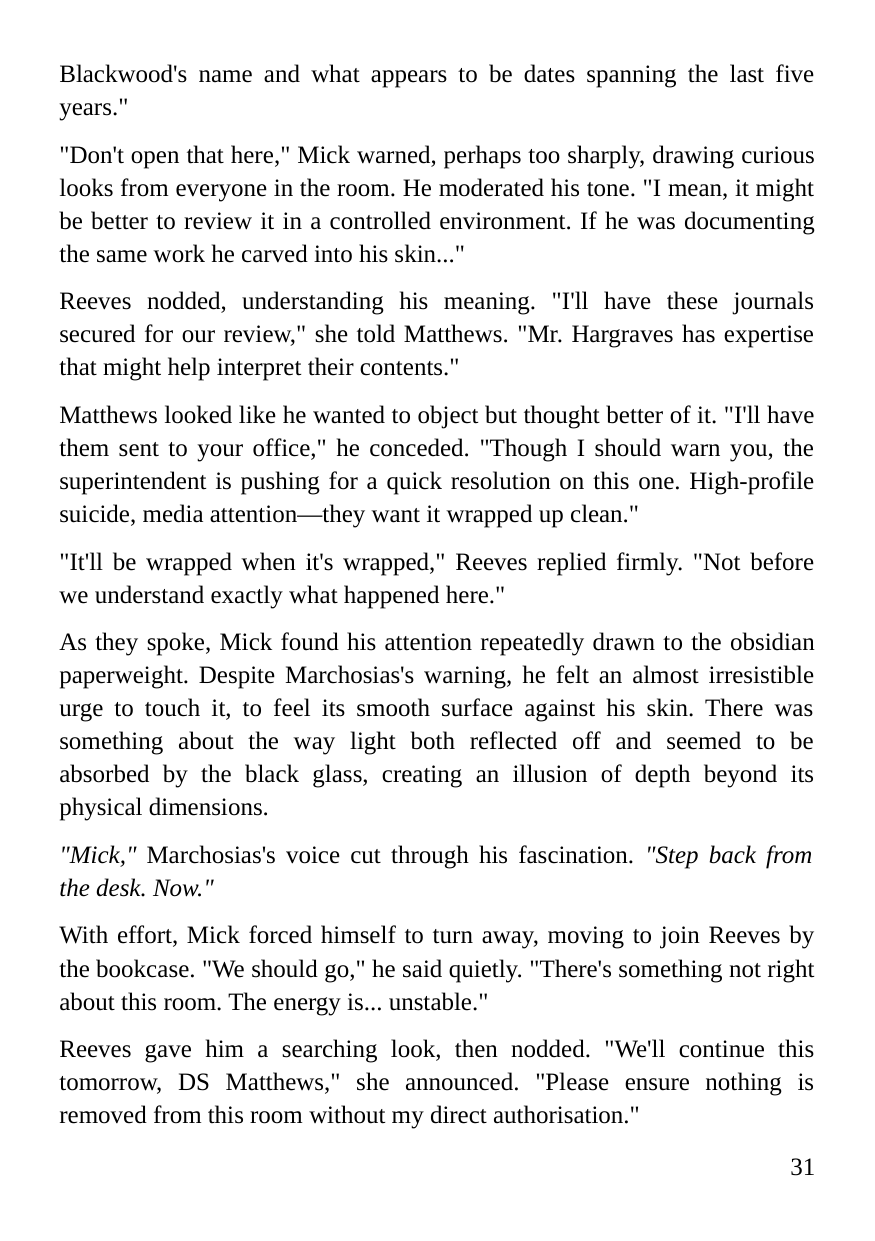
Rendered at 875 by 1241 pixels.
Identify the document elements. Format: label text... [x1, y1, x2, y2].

text Matthews looked like he wanted to object but thought better of it. "I'll have them sent to your office," he conceded. "Though I should warn you, the superintendent is pushing for a quick resolution on this one. High-profile suicide, media attention—they want it wrapped up clean." [59, 400, 815, 528]
text As they spoke, Mick found his attention repeatedly drawn to the obsidian paperweight. Despite Marchosias's warning, he felt an almost irresistible urge to touch it, to feel its smooth surface against his skin. There was something about the way light both reflected off and seemed to be absorbed by the black glass, creating an illusion of depth beyond its physical dimensions. [59, 627, 815, 821]
text "It'll be wrapped when it's wrapped," Reeves replied firmly. "Not before we understand exactly what happened here." [59, 547, 815, 608]
text "Don't open that here," Mick warned, perhaps too sharply, drawing curious looks from everyone in the room. He moderated his tone. "I mean, it might be better to review it in a controlled environment. If he was documenting the same work he carved into his skin..." [59, 140, 815, 267]
text Reeves nodded, understanding his meaning. "I'll have these journals secured for our review," she told Matthews. "Mr. Hargraves has expertise that might help interpret their contents." [59, 286, 815, 381]
text Blackwood's name and what appears to be dates spanning the last five years." [59, 59, 815, 121]
text With effort, Mick forced himself to turn away, moving to join Reeves by the bookcase. "We should go," he said quietly. "There's something not right about this room. The energy is... unstable." [59, 921, 815, 1015]
text Reeves gave him a searching look, then nodded. "We'll continue this tomorrow, DS Matthews," she announced. "Please ensure nothing is removed from this room without my direct authorisation." [59, 1034, 815, 1129]
text "Mick," Marchosias's voice cut through his fascination. "Step back from the desk. Now." [59, 840, 815, 902]
